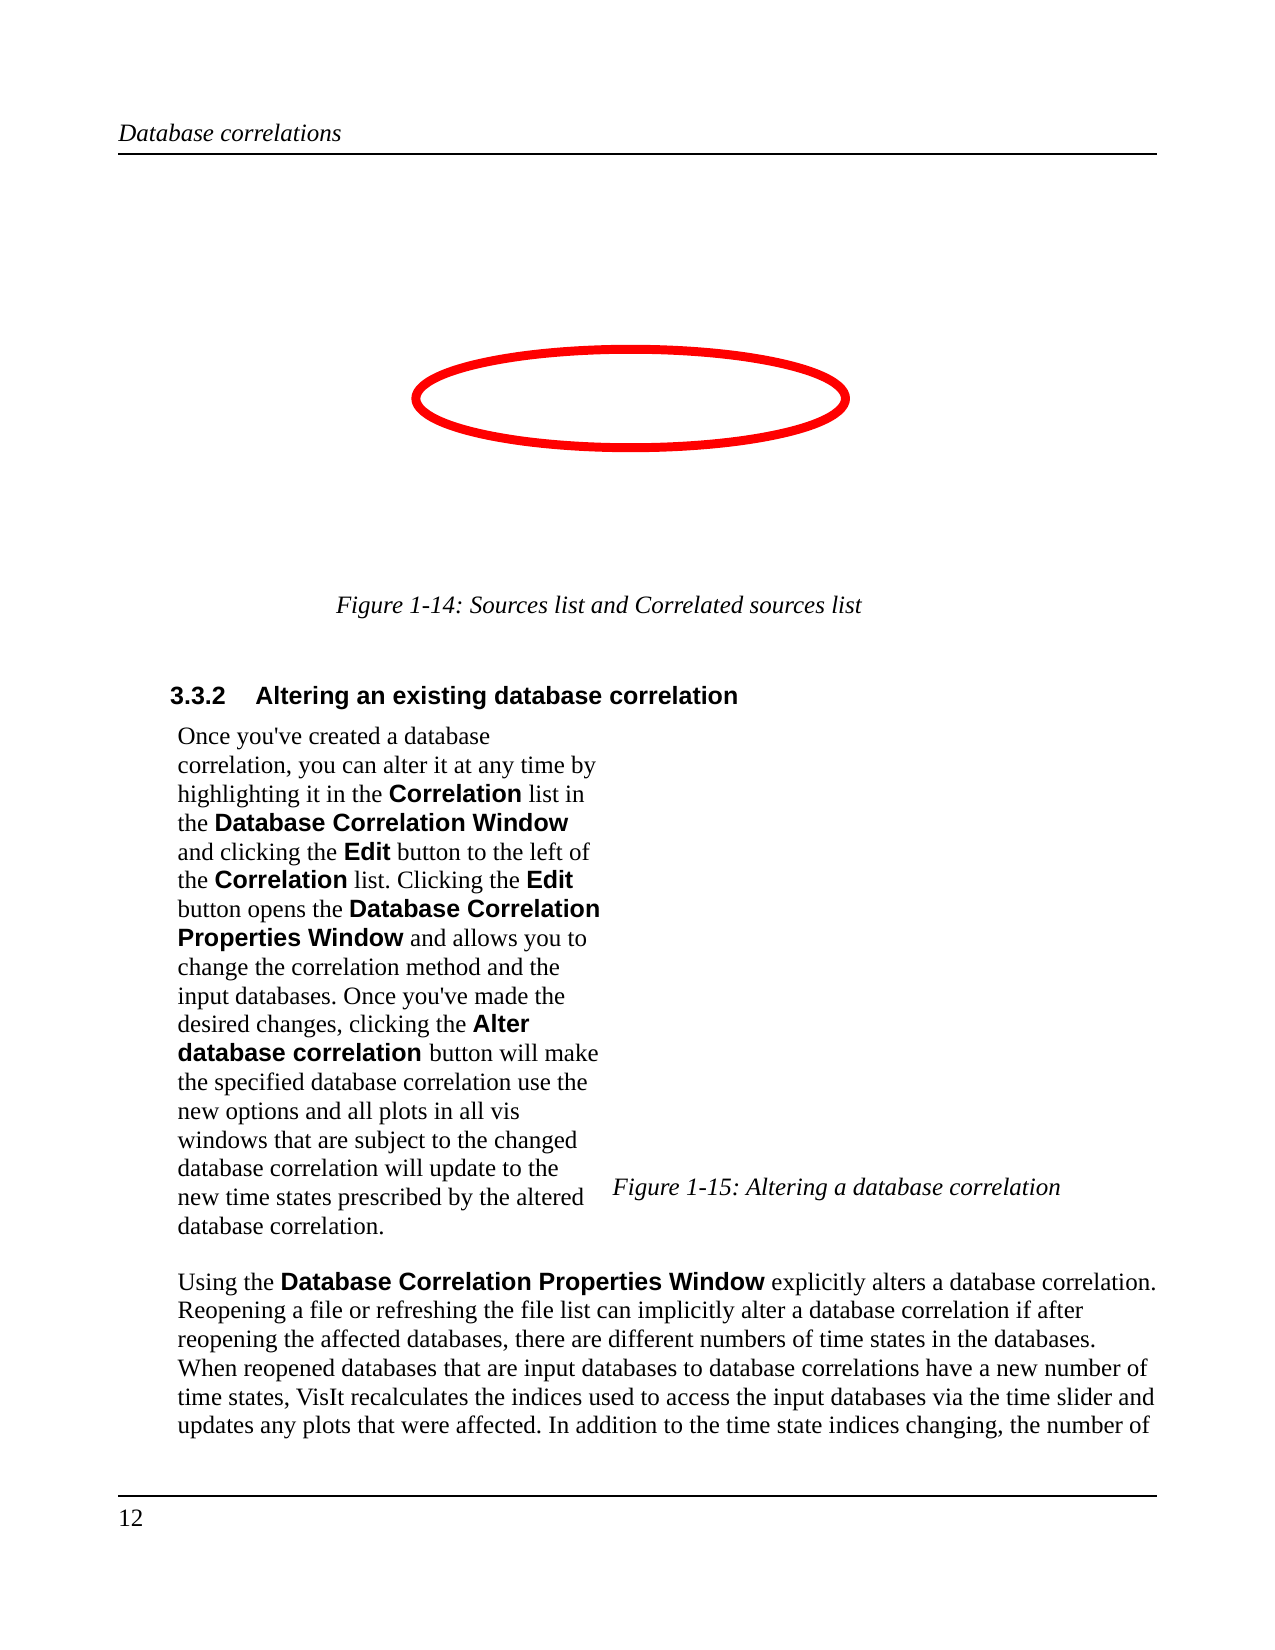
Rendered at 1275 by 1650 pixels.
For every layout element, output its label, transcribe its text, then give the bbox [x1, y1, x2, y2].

text Using the Database Correlation Properties Window explicitly alters a database correlation. Reopening a file or refreshing the file list can implicitly alter a database correlation if after reopening the affected databases, there are different numbers of time states in the databases. When reopened databases that are input databases to database correlations have a new number of time states, VisIt recalculates the indices used to access the input databases via the time slider and updates any plots that were affected. In addition to the time state indices changing, the number of [177, 1267, 1157, 1439]
subtitle Altering an existing database correlation [163, 185, 1157, 709]
text Once you've created a database correlation, you can alter it at any time by highlighting it in the Correlation list in the Database Correlation Window and clicking the Edit button to the left of the Correlation list. Clicking the Edit button opens the Database Correlation Properties Window and allows you to change the correlation method and the input databases. Once you've made the desired changes, clicking the Alter database correlation button will make the specified database correlation use the new options and all plots in all vis windows that are subject to the changed database correlation will update to the new time states prescribed by the altered database correlation. [177, 721, 1157, 1240]
text Figure 1-14: Sources list and Correlated sources list [336, 590, 939, 618]
text Figure 1-15: Altering a database correlation [612, 1172, 1137, 1201]
